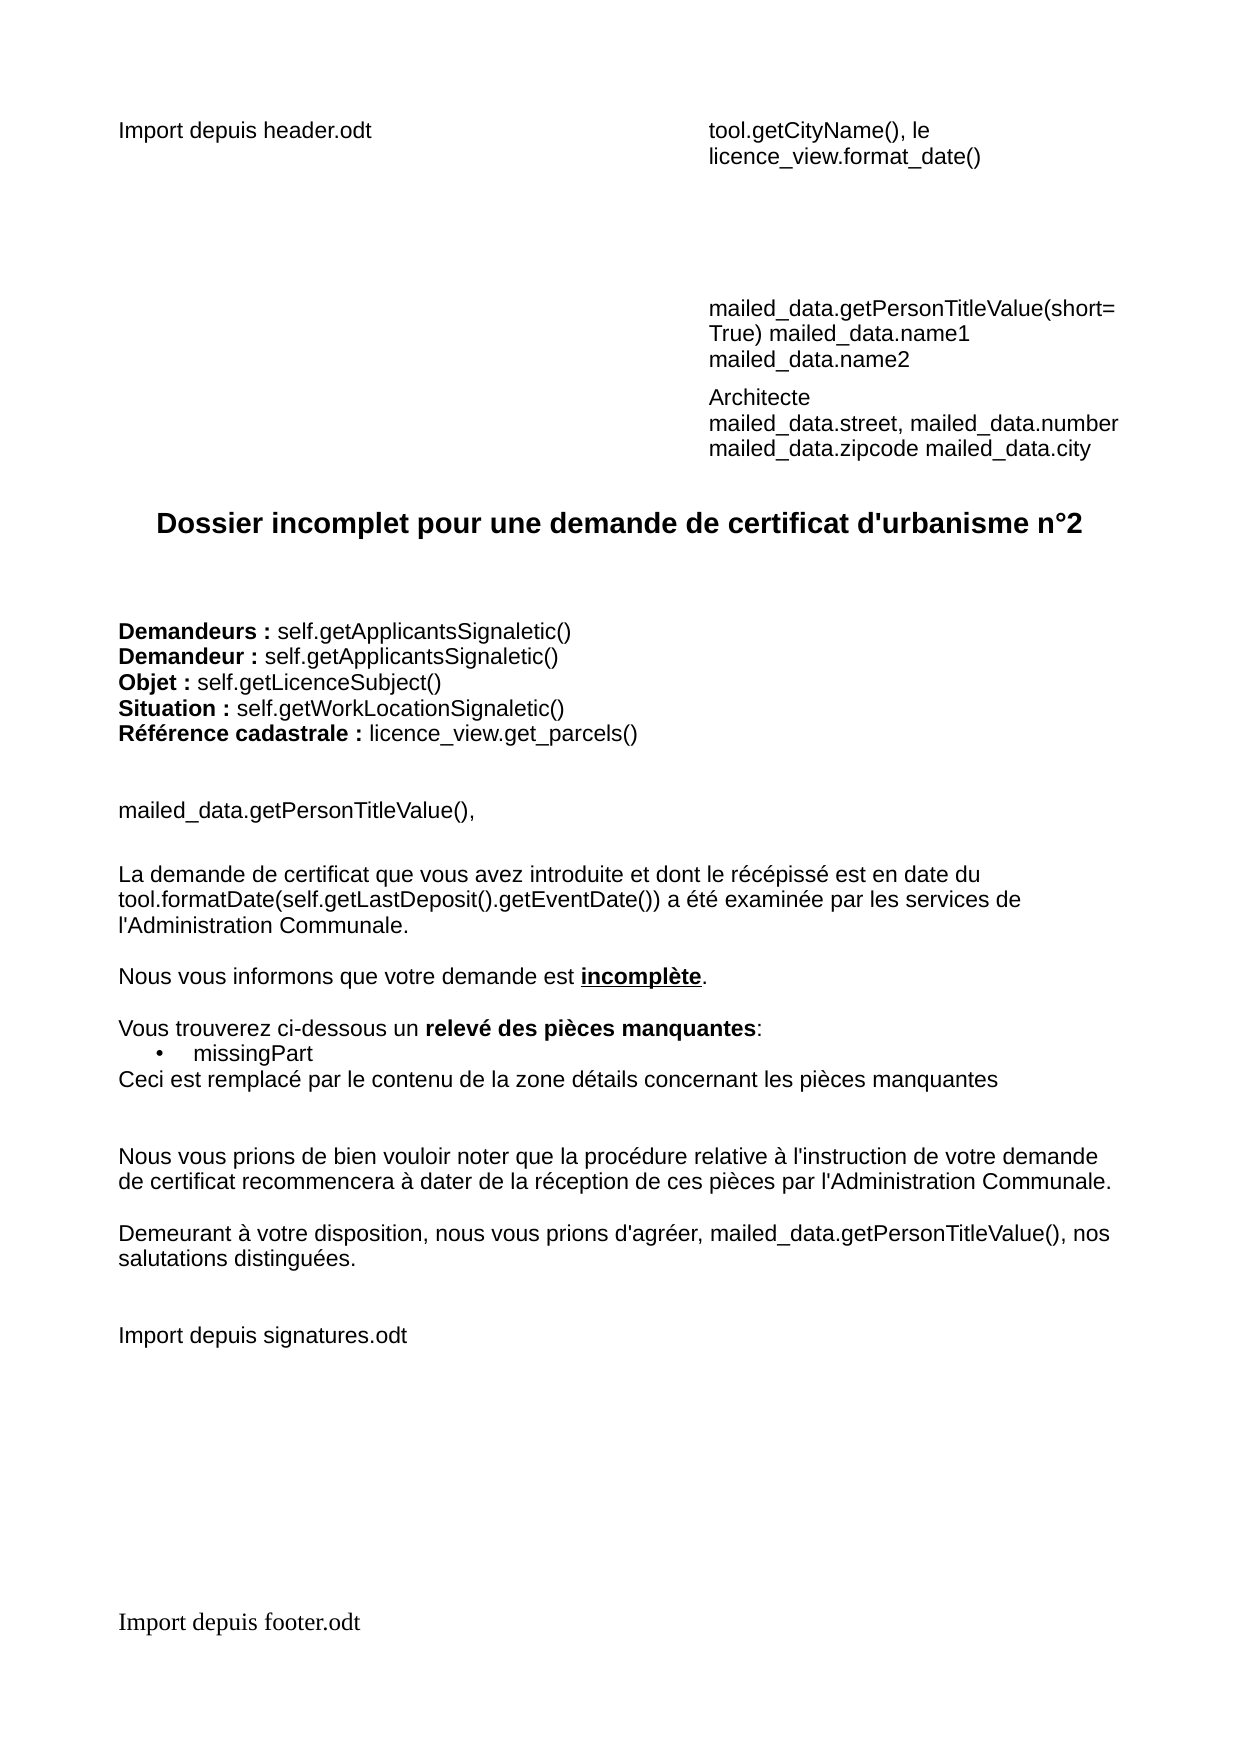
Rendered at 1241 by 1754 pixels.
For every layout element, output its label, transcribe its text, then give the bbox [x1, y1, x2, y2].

text Import depuis signatures.odt [118, 1323, 1122, 1348]
list missingPart [156, 1041, 1122, 1066]
title Dossier incomplet pour une demande de certificat d'urbanisme n°2 [118, 507, 1122, 539]
text Nous vous informons que votre demande est incomplète. [118, 964, 1122, 989]
text Situation : self.getWorkLocationSignaletic() [118, 695, 1122, 721]
text mailed_data.getPersonTitleValue(), [118, 798, 1122, 823]
text Ceci est remplacé par le contenu de la zone détails concernant les pièces manquantes [118, 1066, 1122, 1092]
text Vous trouverez ci-dessous un relevé des pièces manquantes: [118, 1015, 1122, 1041]
table_header Import depuis header.odt [118, 118, 708, 474]
text La demande de certificat que vous avez introduite et dont le récépissé est en date du tool.formatDate(self.getLastDeposit().getEventDate()) a été examinée par les services de l'Administration Communale. [118, 861, 1122, 938]
text Objet : self.getLicenceSubject() [118, 669, 1122, 695]
text Nous vous prions de bien vouloir noter que la procédure relative à l'instruction de votre demande de certificat recommencera à dater de la réception de ces pièces par l'Administration Communale. [118, 1143, 1122, 1194]
table_header tool.getCityName(), le licence_view.format_date() mailed_data.getPersonTitleValue(short=True) mailed_data.name1 mailed_data.name2 Architecte mailed_data.street, mailed_data.number mailed_data.zipcode mailed_data.city [709, 118, 1123, 474]
text Demandeurs : self.getApplicantsSignaletic() [118, 618, 1122, 644]
text Référence cadastrale : licence_view.get_parcels() [118, 721, 1122, 746]
text Demandeur : self.getApplicantsSignaletic() [118, 644, 1122, 669]
text Demeurant à votre disposition, nous vous prions d'agréer, mailed_data.getPersonTitleValue(), nos salutations distinguées. [118, 1220, 1122, 1271]
